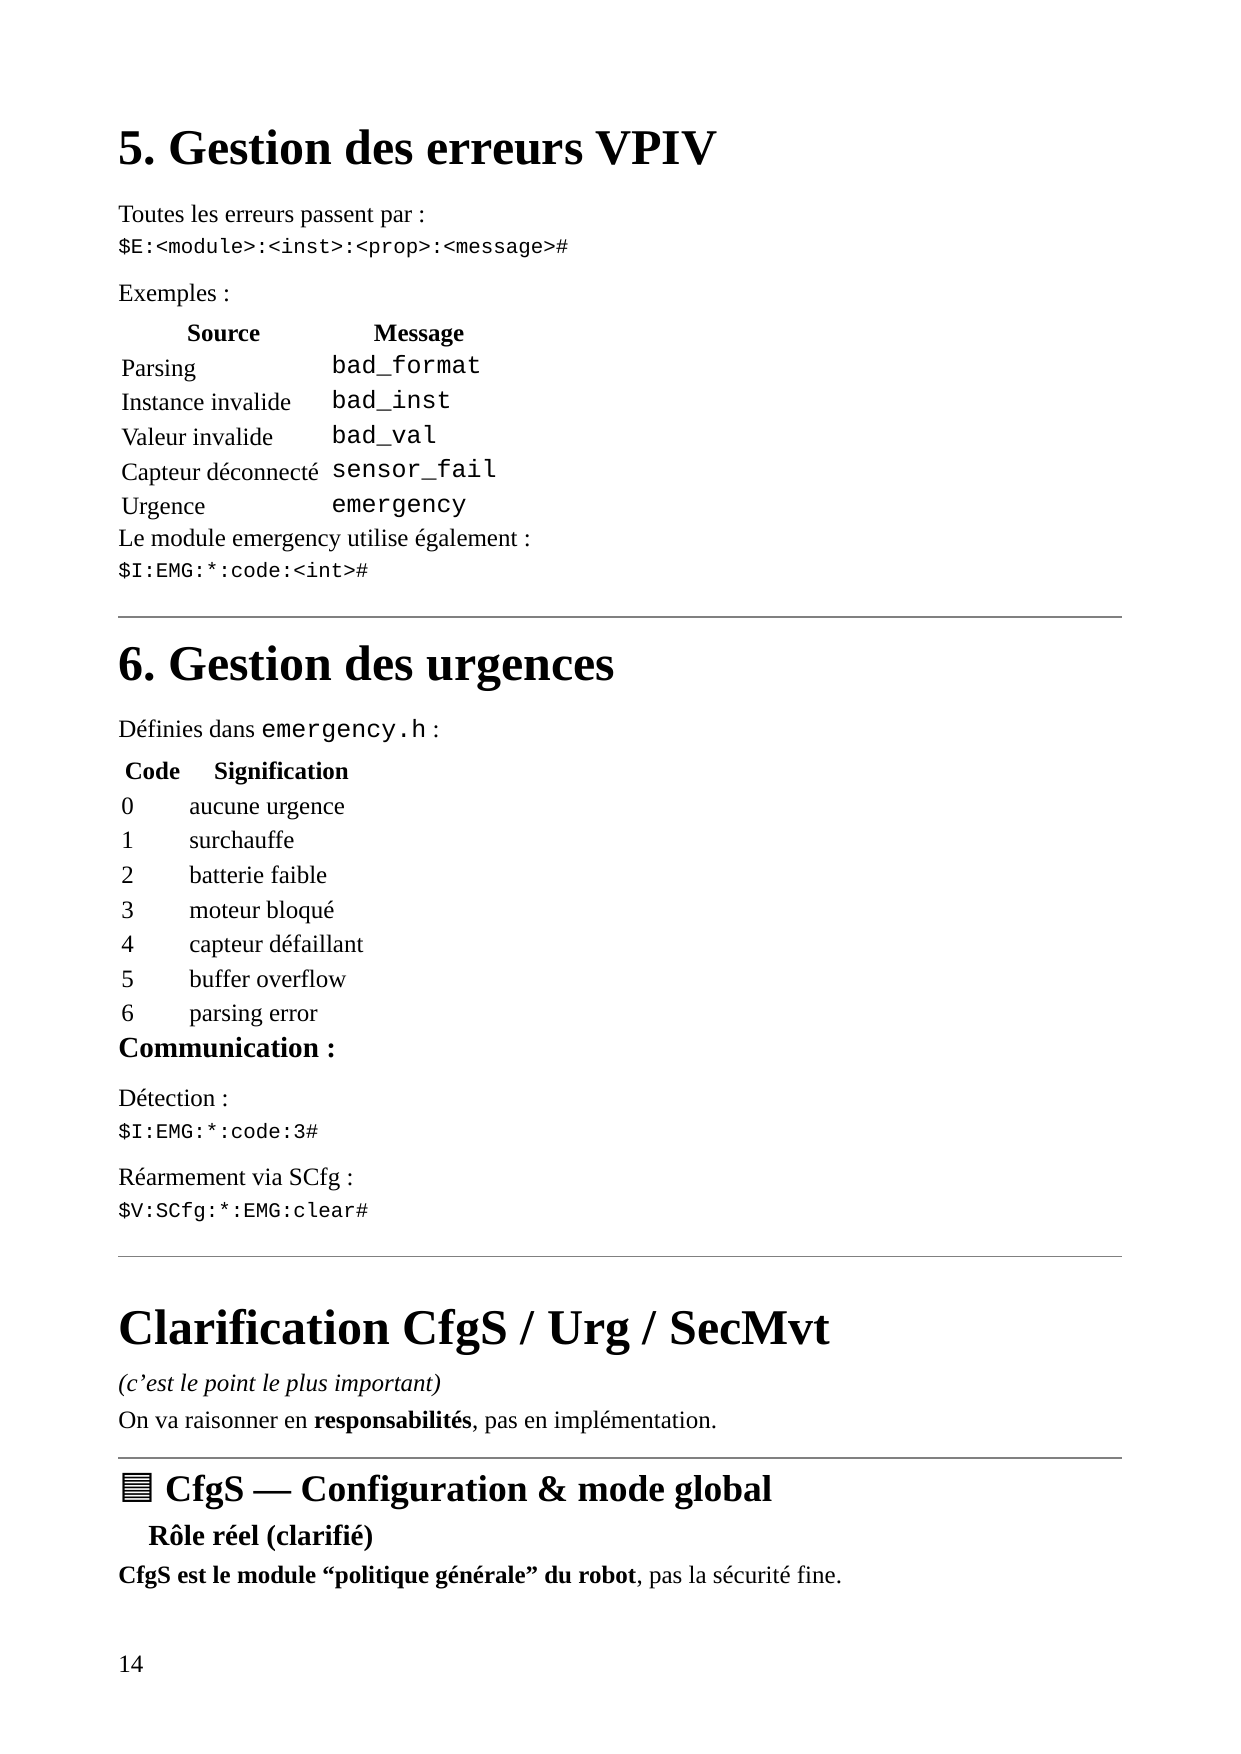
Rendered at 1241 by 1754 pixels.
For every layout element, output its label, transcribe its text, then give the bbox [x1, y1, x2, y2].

subtitle 🟦 CfgS — Configuration & mode global [118, 1466, 1122, 1509]
table_cell bad_val [329, 419, 509, 454]
table_cell 5 [118, 961, 186, 996]
table_cell aucune urgence [186, 788, 376, 823]
table_header Signification [186, 754, 376, 788]
subtitle 6. Gestion des urgences [118, 633, 1122, 691]
table_cell surchauffe [186, 823, 376, 857]
table_cell emergency [329, 488, 509, 523]
text Toutes les erreurs passent par : [118, 199, 1122, 227]
text (c’est le point le plus important) [118, 1368, 1122, 1397]
text Réarmement via SCfg : [118, 1162, 1122, 1191]
table_cell batterie faible [186, 857, 376, 892]
table_cell bad_inst [329, 385, 509, 419]
table_cell parsing error [186, 996, 376, 1030]
table_cell capteur défaillant [186, 926, 376, 961]
text $I:EMG:*:code:<int># [118, 560, 1122, 584]
table_header Message [329, 315, 509, 350]
table_cell 1 [118, 823, 186, 857]
table_cell Capteur déconnecté [118, 454, 328, 488]
table_cell Valeur invalide [118, 419, 328, 454]
text Le module emergency utilise également : [118, 523, 1122, 552]
subtitle Clarification CfgS / Urg / SecMvt [118, 1298, 1122, 1356]
table_cell Parsing [118, 350, 328, 384]
text Exemples : [118, 278, 1122, 307]
subtitle 5. Gestion des erreurs VPIV [118, 118, 1122, 176]
table_cell Instance invalide [118, 385, 328, 419]
table_header Source [118, 315, 328, 350]
text $I:EMG:*:code:3# [118, 1121, 1122, 1144]
table_cell 0 [118, 788, 186, 823]
table_cell 6 [118, 996, 186, 1030]
text $E:<module>:<inst>:<prop>:<message># [118, 236, 1122, 260]
table_cell bad_format [329, 350, 509, 384]
text On va raisonner en responsabilités, pas en implémentation. [118, 1406, 1122, 1434]
subtitle Communication : [118, 1030, 1122, 1064]
subtitle 🎯 Rôle réel (clarifié) [118, 1518, 1122, 1552]
table_cell 3 [118, 892, 186, 926]
table_cell Urgence [118, 488, 328, 523]
table_cell 2 [118, 857, 186, 892]
text $V:SCfg:*:EMG:clear# [118, 1200, 1122, 1223]
table_cell sensor_fail [329, 454, 509, 488]
table_cell moteur bloqué [186, 892, 376, 926]
text Détection : [118, 1083, 1122, 1112]
text CfgS est le module “politique générale” du robot, pas la sécurité fine. [118, 1560, 1122, 1589]
table_cell 4 [118, 926, 186, 961]
table_cell buffer overflow [186, 961, 376, 996]
text Définies dans emergency.h : [118, 714, 1122, 745]
table_header Code [118, 754, 186, 788]
